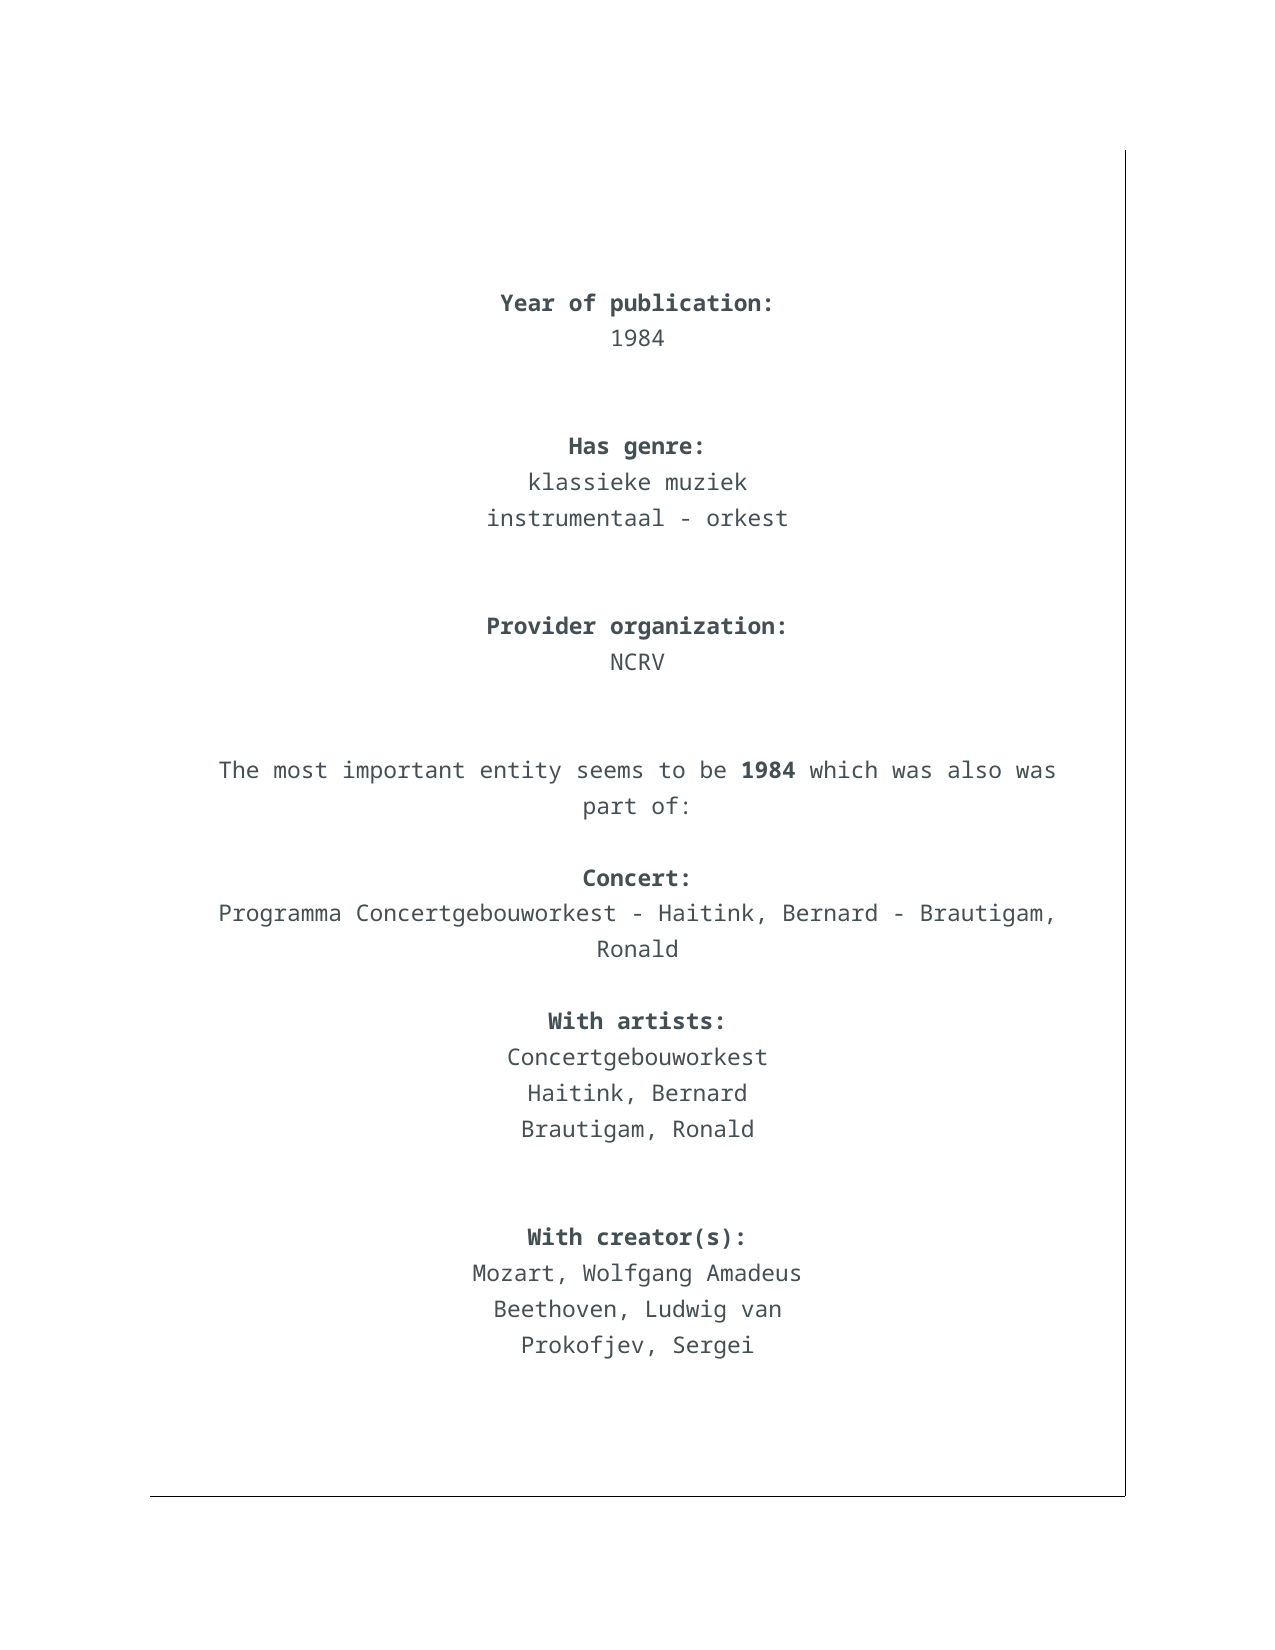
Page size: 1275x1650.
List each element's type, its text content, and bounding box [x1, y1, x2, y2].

text Year of publication: 1984 Has genre: klassieke muziek instrumentaal - orkest Provider organization: NCRV The most important entity seems to be 1984 which was also was part of: Concert: Programma Concertgebouworkest - Haitink, Bernard - Brautigam, Ronald With artists: Concertgebouworkest Haitink, Bernard Brautigam, Ronald With creator(s): Mozart, Wolfgang Amadeus Beethoven, Ludwig van Prokofjev, Sergei [150, 150, 1125, 1496]
